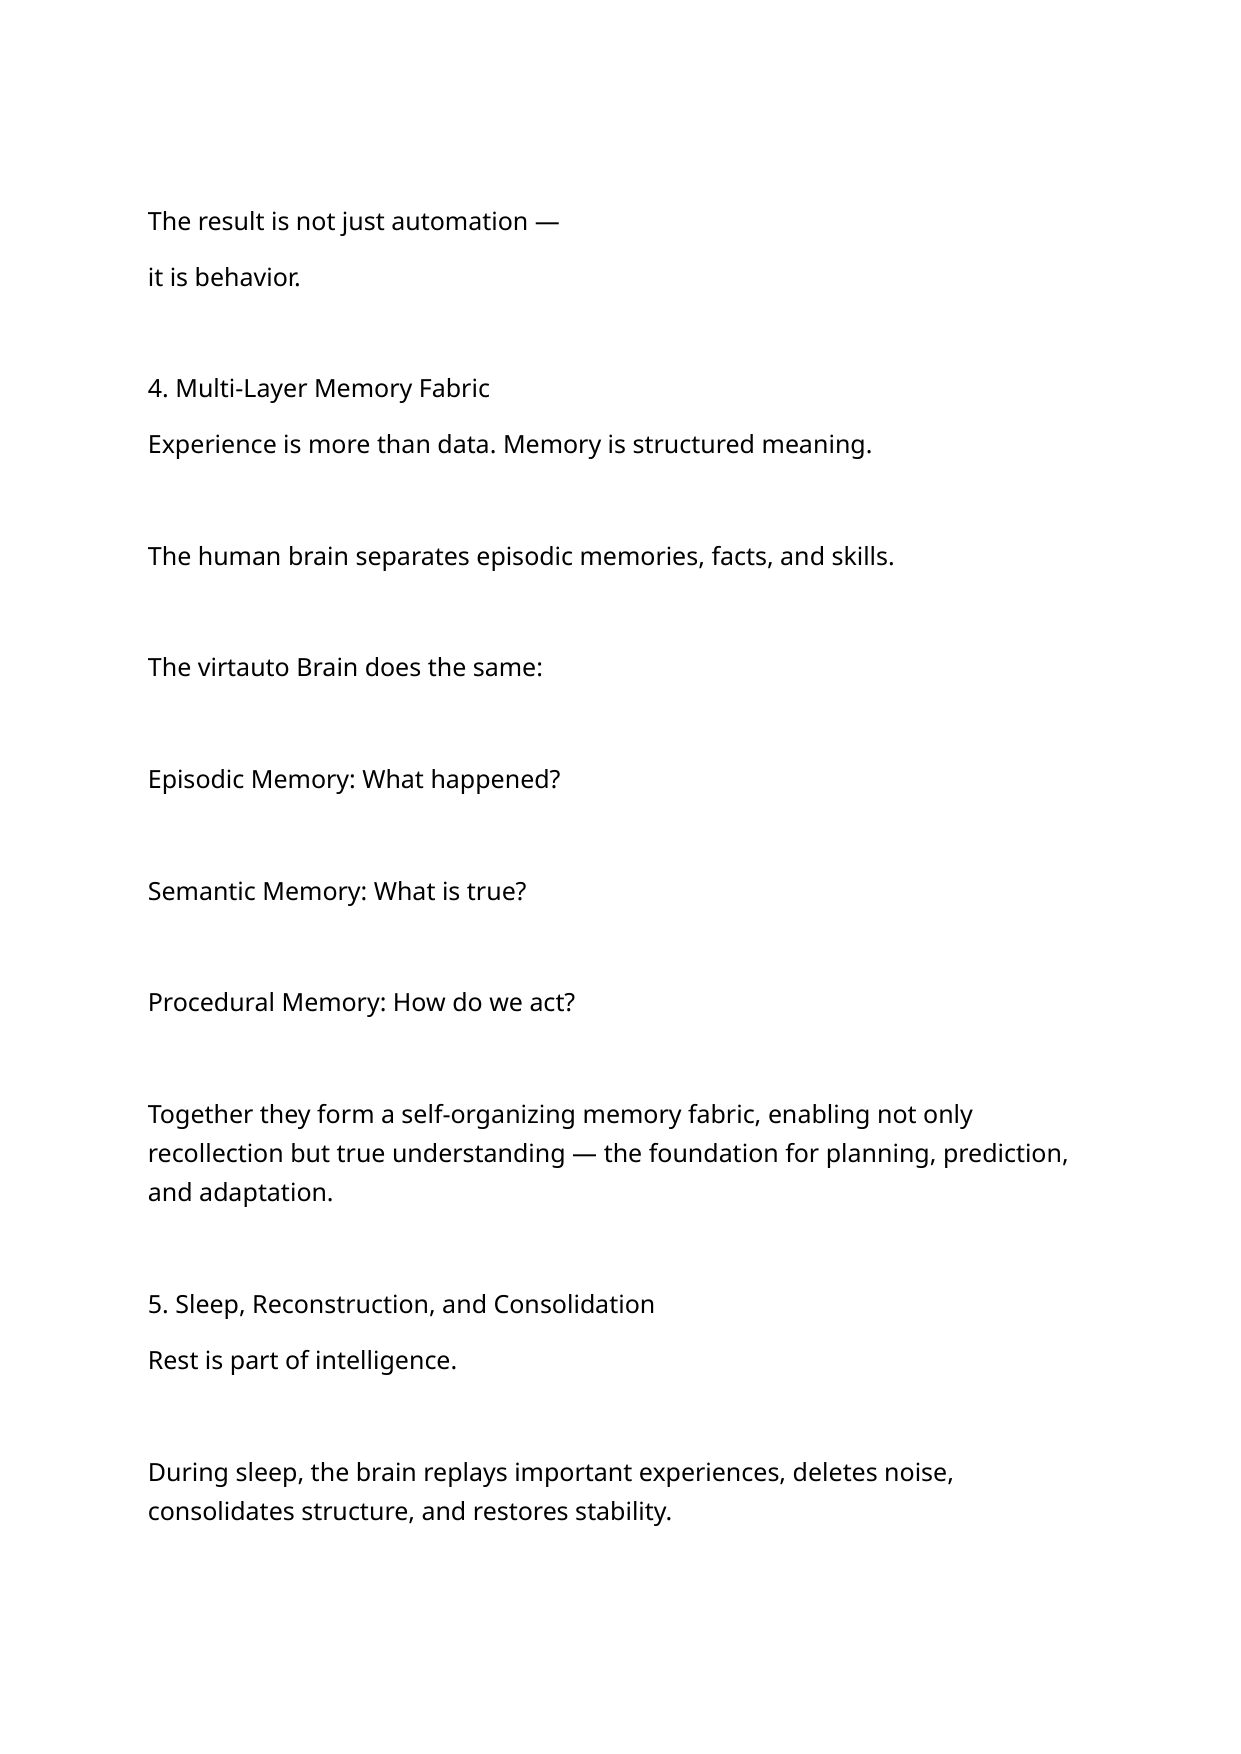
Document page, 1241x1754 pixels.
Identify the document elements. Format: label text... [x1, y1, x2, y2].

text it is behavior. [148, 259, 1093, 293]
text The result is not just automation — [148, 203, 1093, 237]
text Episodic Memory: What happened? [148, 762, 1093, 796]
text 5. Sleep, Reconstruction, and Consolidation [148, 1287, 1093, 1321]
text Semantic Memory: What is true? [148, 873, 1093, 907]
text Together they form a self-organizing memory fabric, enabling not only recollection but true understanding — the foundation for planning, prediction, and adaptation. [148, 1097, 1093, 1209]
text Rest is part of intelligence. [148, 1343, 1093, 1377]
text 4. Multi-Layer Memory Fabric [148, 371, 1093, 405]
text Procedural Memory: How do we act? [148, 985, 1093, 1019]
text The virtauto Brain does the same: [148, 650, 1093, 684]
text The human brain separates episodic memories, facts, and skills. [148, 538, 1093, 572]
text During sleep, the brain replays important experiences, deletes noise, consolidates structure, and restores stability. [148, 1454, 1093, 1527]
text Experience is more than data. Memory is structured meaning. [148, 427, 1093, 461]
